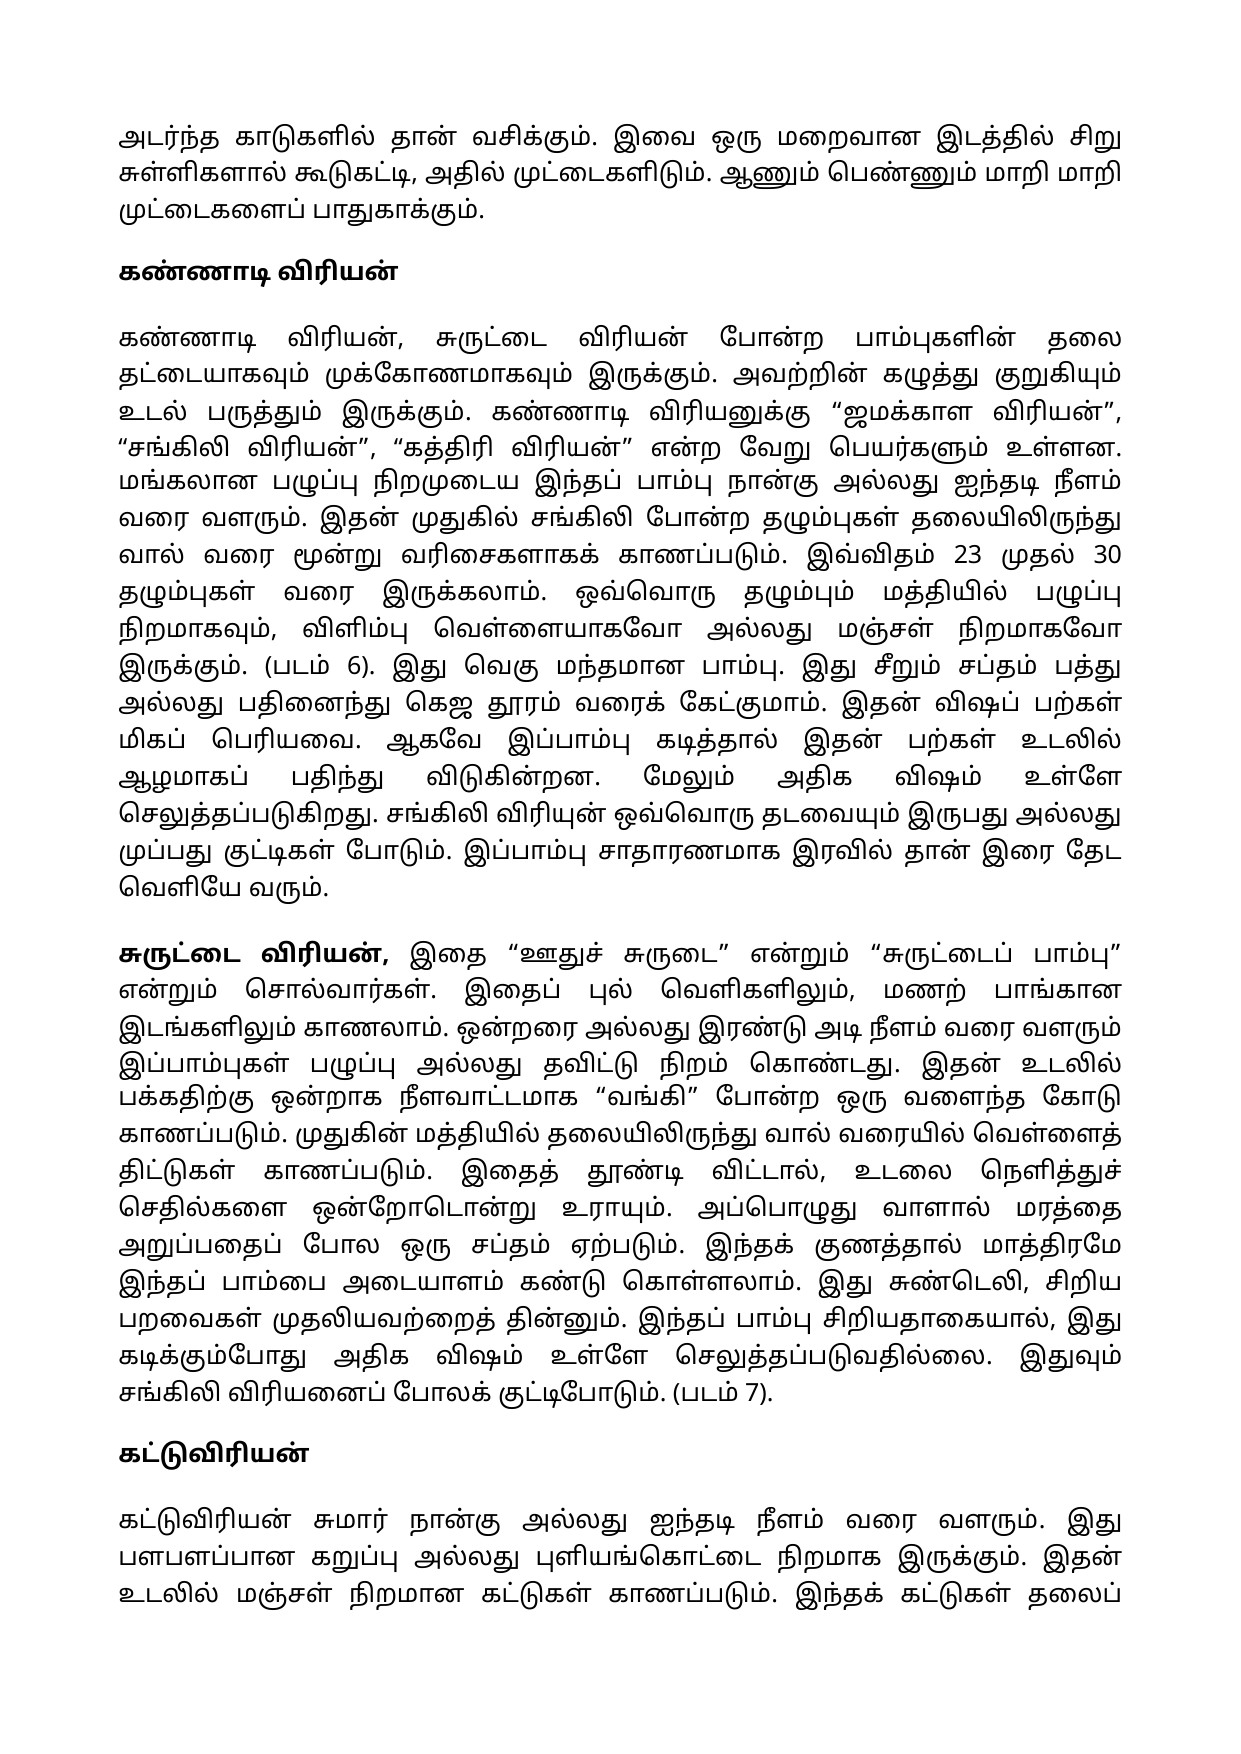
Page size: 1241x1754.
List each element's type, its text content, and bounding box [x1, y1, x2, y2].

text அடர்ந்த காடுகளில் தான் வசிக்கும். இவை ஒரு மறைவான இடத்தில் சிறு சுள்ளிகளால் கூடுகட்டி, அதில் முட்டைகளிடும். ஆணும் பெண்ணும் மாறி மாறி முட்டைகளைப் பாதுகாக்கும். [118, 118, 1122, 229]
text கண்ணாடி விரியன், சுருட்டை விரியன் போன்ற பாம்புகளின் தலை தட்டையாகவும் முக்கோணமாகவும் இருக்கும். அவற்றின் கழுத்து குறுகியும் உடல் பருத்தும் இருக்கும். கண்ணாடி விரியனுக்கு “ஜமக்காள விரியன்”, “சங்கிலி விரியன்”, “கத்திரி விரியன்” என்ற வேறு பெயர்களும் உள்ளன. மங்கலான பழுப்பு நிறமுடைய இந்தப் பாம்பு நான்கு அல்லது ஐந்தடி நீளம் வரை வளரும். இதன் முதுகில் சங்கிலி போன்ற தழும்புகள் தலையிலிருந்து வால் வரை மூன்று வரிசைகளாகக் காணப்படும். இவ்விதம் 23 முதல் 30 தழும்புகள் வரை இருக்கலாம். ஒவ்வொரு தழும்பும் மத்தியில் பழுப்பு நிறமாகவும், விளிம்பு வெள்ளையாகவோ அல்லது மஞ்சள் நிறமாகவோ இருக்கும். (படம் 6). இது வெகு மந்தமான பாம்பு. இது சீறும் சப்தம் பத்து அல்லது பதினைந்து கெஜ தூரம் வரைக் கேட்குமாம். இதன் விஷப் பற்கள் மிகப் பெரியவை. ஆகவே இப்பாம்பு கடித்தால் இதன் பற்கள் உடலில் ஆழமாகப் பதிந்து விடுகின்றன. மேலும் அதிக விஷம் உள்ளே செலுத்தப்படுகிறது. சங்கிலி விரியுன் ஒவ்வொரு தடவையும் இருபது அல்லது முப்பது குட்டிகள் போடும். இப்பாம்பு சாதாரணமாக இரவில் தான் இரை தேட வெளியே வரும். [118, 319, 1122, 906]
text கண்ணாடி விரியன் [118, 258, 1122, 290]
text சுருட்டை விரியன், இதை “ஊதுச் சுருடை” என்றும் “சுருட்டைப் பாம்பு” என்றும் சொல்வார்கள். இதைப் புல் வெளிகளிலும், மணற் பாங்கான இடங்களிலும் காணலாம். ஒன்றரை அல்லது இரண்டு அடி நீளம் வரை வளரும் இப்பாம்புகள் பழுப்பு அல்லது தவிட்டு நிறம் கொண்டது. இதன் உடலில் பக்கதிற்கு ஒன்றாக நீளவாட்டமாக “வங்கி” போன்ற ஒரு வளைந்த கோடு காணப்படும். முதுகின் மத்தியில் தலையிலிருந்து வால் வரையில் வெள்ளைத் திட்டுகள் காணப்படும். இதைத் தூண்டி விட்டால், உடலை நெளித்துச் செதில்களை ஒன்றோடொன்று உராயும். அப்பொழுது வாளால் மரத்தை அறுப்பதைப் போல ஒரு சப்தம் ஏற்படும். இந்தக் குணத்தால் மாத்திரமே இந்தப் பாம்பை அடையாளம் கண்டு கொள்ளலாம். இது சுண்டெலி, சிறிய பறவைகள் முதலியவற்றைத் தின்னும். இந்தப் பாம்பு சிறியதாகையால், இது கடிக்கும்போது அதிக விஷம் உள்ளே செலுத்தப்படுவதில்லை. இதுவும் சங்கிலி விரியனைப் போலக் குட்டிபோடும். (படம் 7). [118, 935, 1122, 1412]
text கட்டுவிரியன் [118, 1440, 1122, 1473]
text கட்டுவிரியன் சுமார் நான்கு அல்லது ஐந்தடி நீளம் வரை வளரும். இது பளபளப்பான கறுப்பு அல்லது புளியங்கொட்டை நிறமாக இருக்கும். இதன் உடலில் மஞ்சள் நிறமான கட்டுகள் காணப்படும். இந்தக் கட்டுகள் தலைப் [118, 1502, 1122, 1613]
